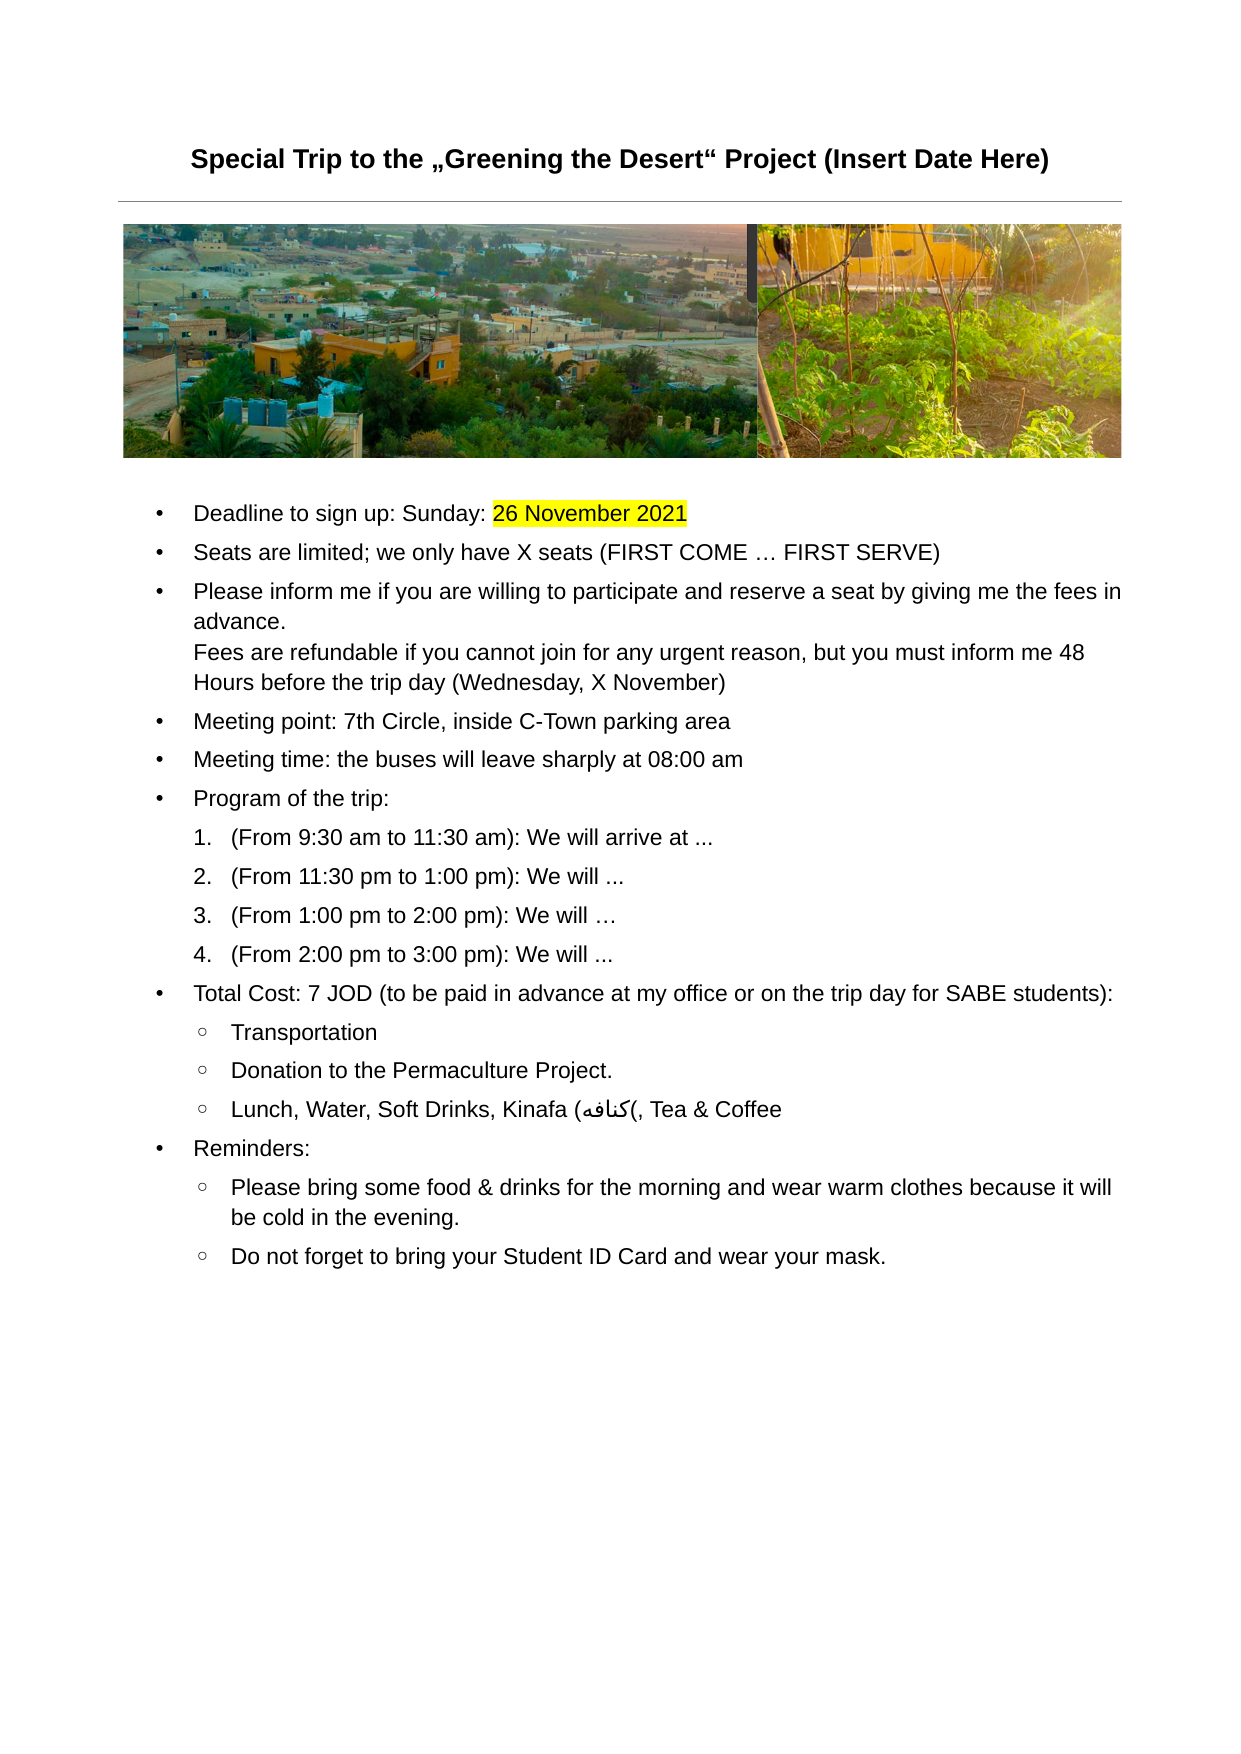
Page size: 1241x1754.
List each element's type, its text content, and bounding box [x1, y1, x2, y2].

list (From 1:00 pm to 2:00 pm): We will … [193, 902, 1122, 928]
list (From 9:30 am to 11:30 am): We will arrive at ... [193, 824, 1122, 851]
list Do not forget to bring your Student ID Card and wear your mask. [193, 1243, 1122, 1269]
list Deadline to sign up: Sunday: 26 November 2021 [156, 500, 1122, 527]
title Special Trip to the „Greening the Desert“ Project (Insert Date Here) [118, 143, 1122, 174]
picture [123, 224, 1122, 458]
list Please bring some food & drinks for the morning and wear warm clothes because it will be cold in the evening. [193, 1174, 1122, 1230]
list Please inform me if you are willing to participate and reserve a seat by giving me the fees in advance. Fees are refundable if you cannot join for any urgent reason, but you must inform me 48 Hours before the trip day (Wednesday, X November) [156, 578, 1122, 695]
list Meeting point: 7th Circle, inside C-Town parking area [156, 708, 1122, 734]
list Lunch, Water, Soft Drinks, Kinafa (‫)كنافه‬, Tea & Coffee [193, 1096, 1122, 1122]
list (From 11:30 pm to 1:00 pm): We will ... [193, 863, 1122, 889]
list (From 2:00 pm to 3:00 pm): We will ... [193, 941, 1122, 967]
list Seats are limited; we only have X seats (FIRST COME … FIRST SERVE) [156, 539, 1122, 566]
list Meeting time: the buses will leave sharply at 08:00 am [156, 746, 1122, 773]
list Reminders: [156, 1135, 1122, 1161]
list Transportation [193, 1018, 1122, 1045]
list Program of the trip: [156, 785, 1122, 812]
list Total Cost: 7 JOD (to be paid in advance at my office or on the trip day for SABE students): [156, 979, 1122, 1006]
list Donation to the Permaculture Project. [193, 1057, 1122, 1084]
